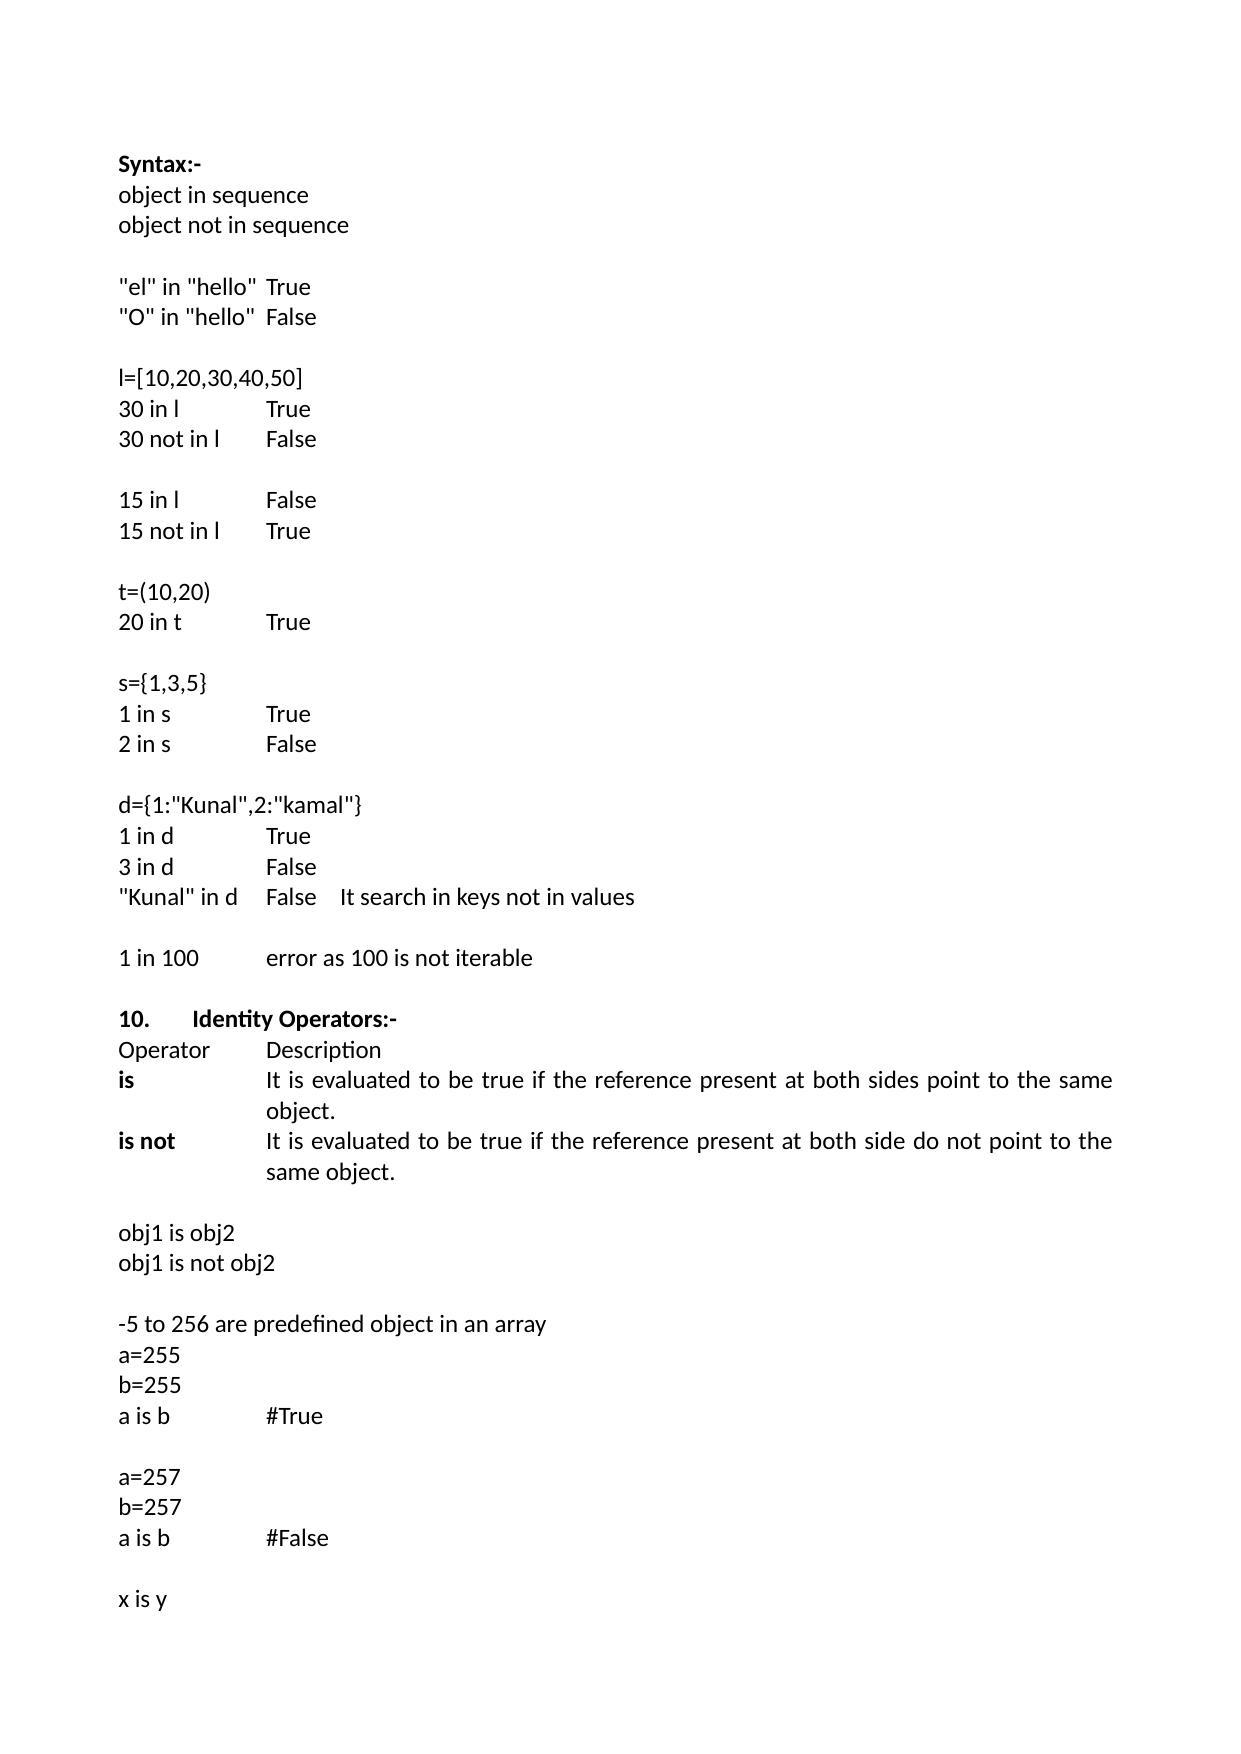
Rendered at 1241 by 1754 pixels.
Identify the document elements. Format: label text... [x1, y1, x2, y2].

text s={1,3,5} [118, 667, 1122, 698]
text 1 in 100 error as 100 is not iterable [118, 942, 1122, 973]
text is not It is evaluated to be true if the reference present at both side do not point to the same object. [118, 1125, 1122, 1186]
text 20 in t True [118, 606, 1122, 637]
text is It is evaluated to be true if the reference present at both sides point to the same object. [118, 1064, 1122, 1125]
text a is b #False [118, 1522, 1122, 1553]
text x is y [118, 1583, 1122, 1614]
text "Kunal" in d False It search in keys not in values [118, 881, 1122, 912]
text b=257 [118, 1492, 1122, 1522]
text 2 in s False [118, 728, 1122, 759]
text 15 not in l True [118, 515, 1122, 545]
text obj1 is not obj2 [118, 1247, 1122, 1278]
text "el" in "hello" True [118, 271, 1122, 301]
text a is b #True [118, 1400, 1122, 1431]
text object in sequence [118, 179, 1122, 210]
text 3 in d False [118, 851, 1122, 881]
text 1 in s True [118, 698, 1122, 728]
text a=255 [118, 1339, 1122, 1369]
text Operator Description [118, 1034, 1122, 1064]
text object not in sequence [118, 210, 1122, 240]
text obj1 is obj2 [118, 1217, 1122, 1247]
text -5 to 256 are predefined object in an array [118, 1308, 1122, 1339]
text t=(10,20) [118, 576, 1122, 606]
text 1 in d True [118, 820, 1122, 851]
text 30 not in l False [118, 423, 1122, 454]
text d={1:"Kunal",2:"kamal"} [118, 789, 1122, 820]
text 30 in l True [118, 393, 1122, 423]
text Syntax:- [118, 149, 1122, 179]
text 15 in l False [118, 484, 1122, 515]
text 10. Identity Operators:- [118, 1003, 1122, 1034]
text b=255 [118, 1369, 1122, 1400]
text a=257 [118, 1461, 1122, 1492]
text "O" in "hello" False [118, 301, 1122, 332]
text l=[10,20,30,40,50] [118, 362, 1122, 393]
